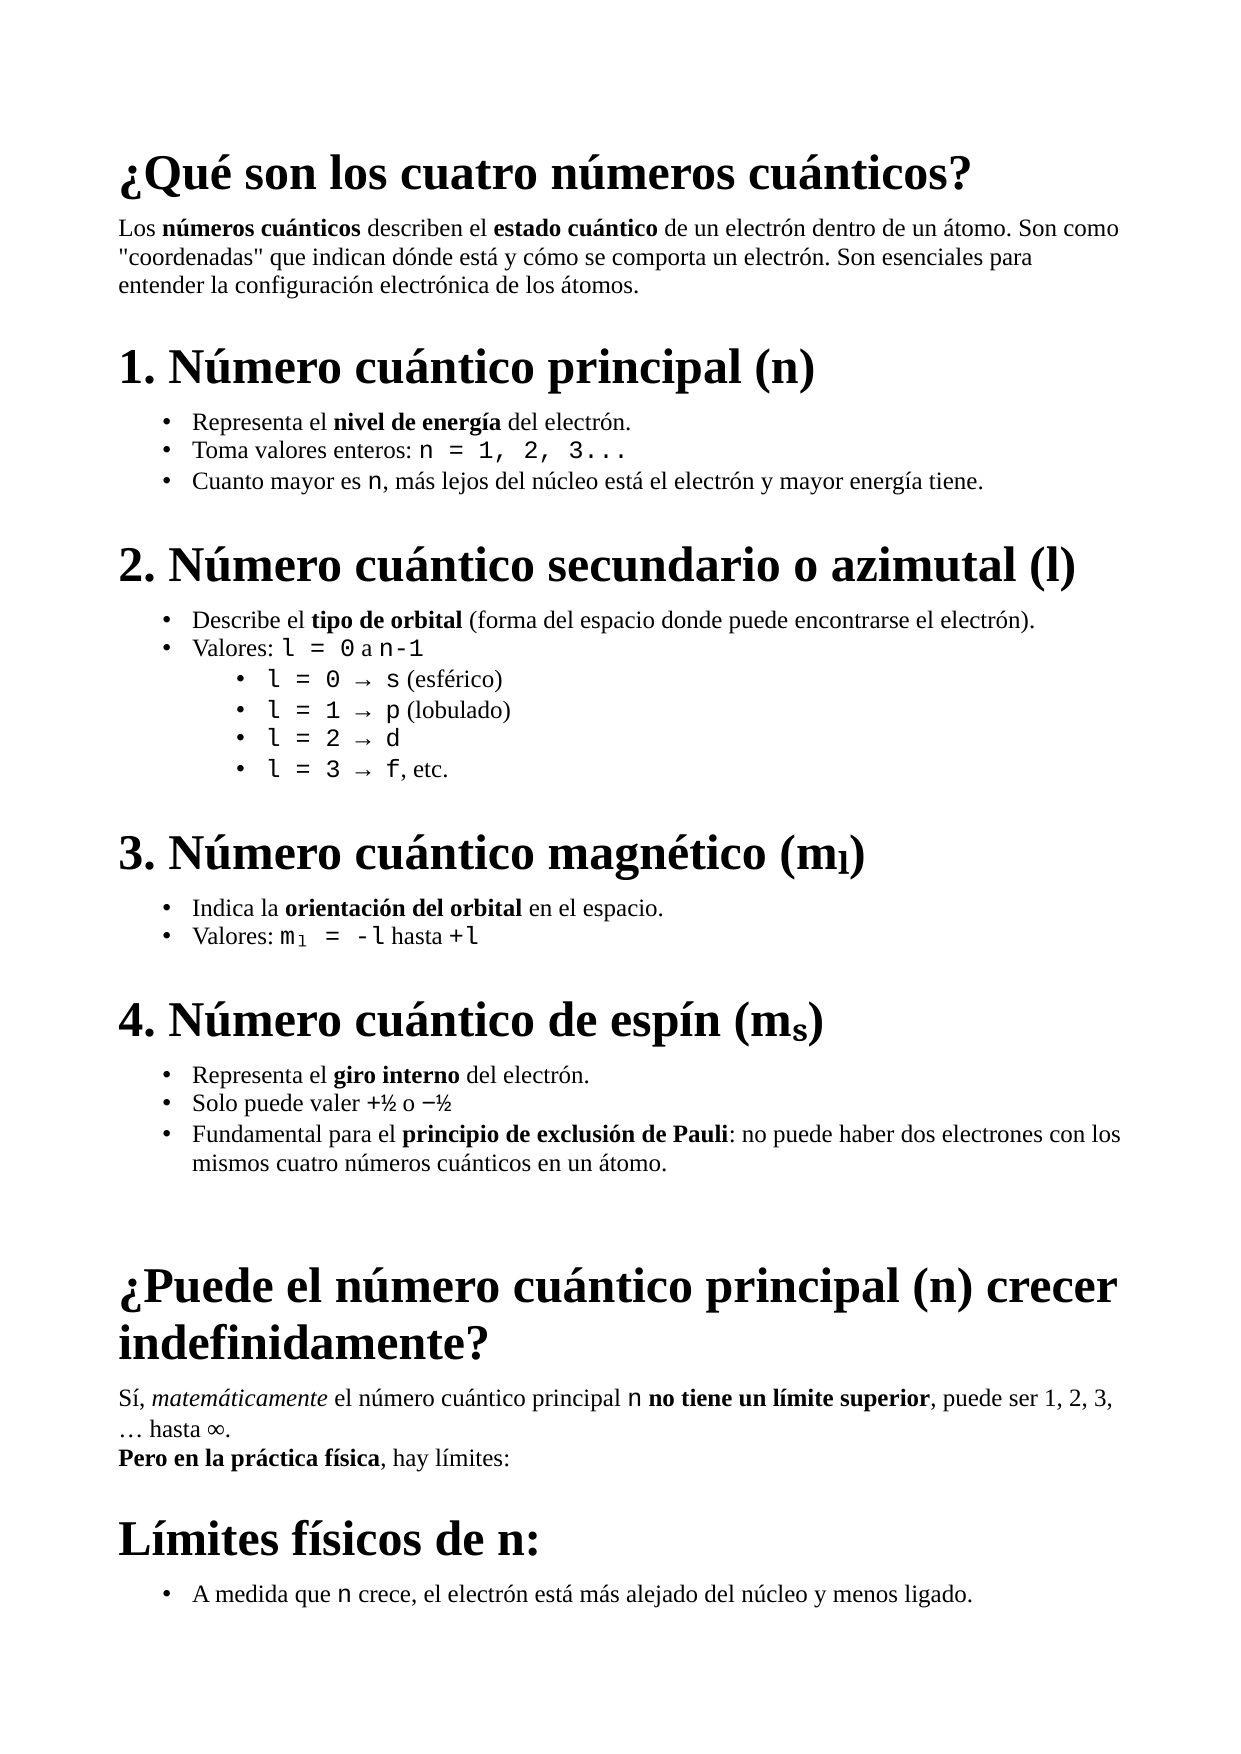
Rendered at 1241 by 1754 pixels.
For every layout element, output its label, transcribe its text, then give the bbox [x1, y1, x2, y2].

subtitle 4. Número cuántico de espín (mₛ) [118, 990, 1122, 1047]
list A medida que n crece, el electrón está más alejado del núcleo y menos ligado. [162, 1579, 1122, 1610]
list Valores: l = 0 a n-1 [162, 633, 1122, 664]
list Representa el nivel de energía del electrón. [162, 407, 1122, 436]
subtitle ¿Qué son los cuatro números cuánticos? [118, 143, 1122, 201]
text Sí, matemáticamente el número cuántico principal n no tiene un límite superior, puede ser 1, 2, 3, … hasta ∞. Pero en la práctica física, hay límites: [118, 1383, 1122, 1471]
text Los números cuánticos describen el estado cuántico de un electrón dentro de un átomo. Son como "coordenadas" que indican dónde está y cómo se comporta un electrón. Son esenciales para entender la configuración electrónica de los átomos. [118, 213, 1122, 299]
subtitle 1. Número cuántico principal (n) [118, 337, 1122, 394]
list Solo puede valer +½ o −½ [162, 1088, 1122, 1119]
list Cuanto mayor es n, más lejos del núcleo está el electrón y mayor energía tiene. [162, 466, 1122, 497]
subtitle 2. Número cuántico secundario o azimutal (l) [118, 535, 1122, 592]
list l = 0 → s (esférico) [236, 664, 1122, 695]
list Valores: mₗ = -l hasta +l [162, 921, 1122, 952]
list l = 3 → f, etc. [236, 754, 1122, 785]
subtitle 3. Número cuántico magnético (mₗ) [118, 823, 1122, 880]
list Fundamental para el principio de exclusión de Pauli: no puede haber dos electrones con los mismos cuatro números cuánticos en un átomo. [162, 1119, 1122, 1177]
subtitle ¿Puede el número cuántico principal (n) crecer indefinidamente? [118, 1256, 1122, 1371]
list Toma valores enteros: n = 1, 2, 3... [162, 436, 1122, 466]
list Representa el giro interno del electrón. [162, 1060, 1122, 1088]
subtitle Límites físicos de n: [118, 1509, 1122, 1566]
list Describe el tipo de orbital (forma del espacio donde puede encontrarse el electrón). [162, 605, 1122, 633]
list l = 1 → p (lobulado) [236, 695, 1122, 726]
list Indica la orientación del orbital en el espacio. [162, 893, 1122, 921]
list l = 2 → d [236, 726, 1122, 754]
